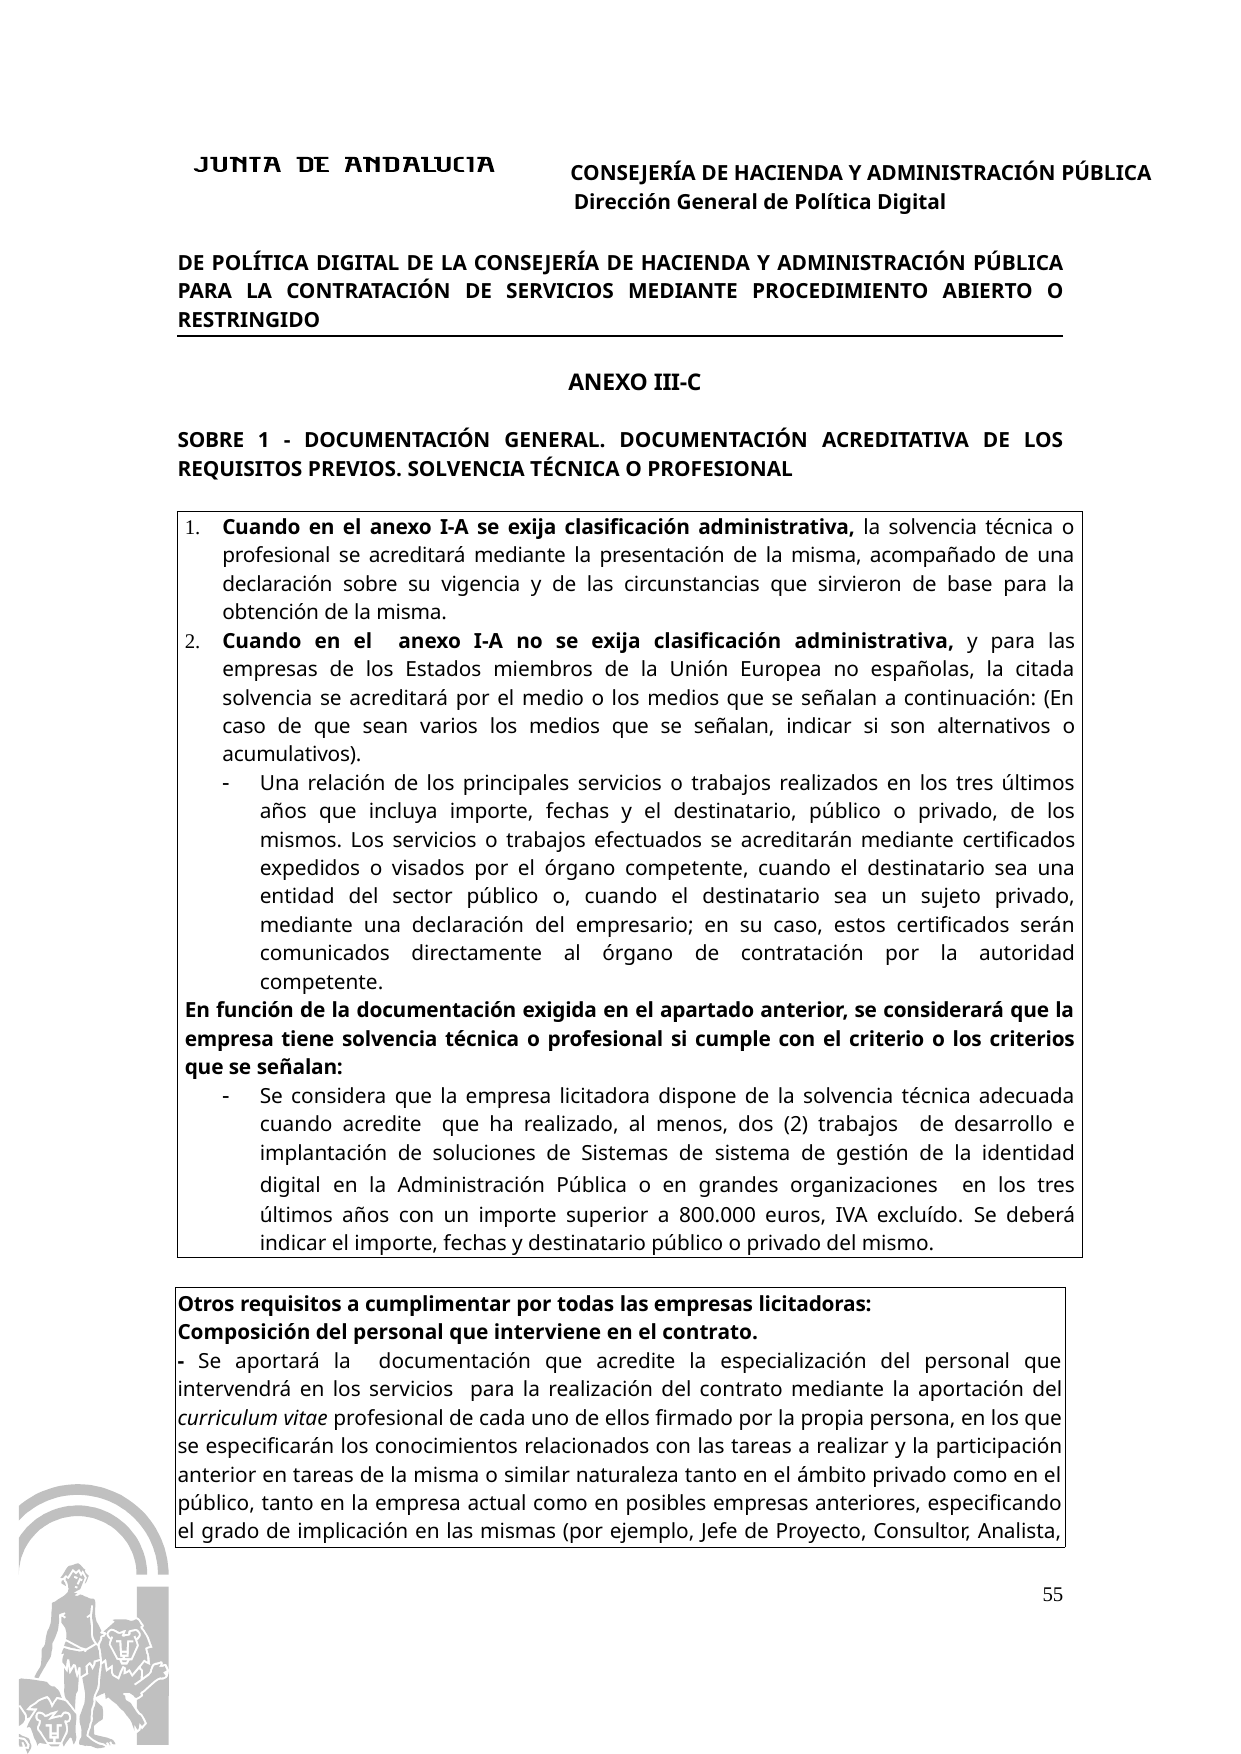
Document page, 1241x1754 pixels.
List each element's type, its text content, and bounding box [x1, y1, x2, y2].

text SOBRE 1 - DOCUMENTACIÓN GENERAL. DOCUMENTACIÓN ACREDITATIVA DE LOS REQUISITOS PREVIOS. SOLVENCIA TÉCNICA O PROFESIONAL [177, 426, 1063, 482]
text DE POLÍTICA DIGITAL DE LA CONSEJERÍA DE HACIENDA Y ADMINISTRACIÓN PÚBLICA PARA LA CONTRATACIÓN DE SERVICIOS MEDIANTE PROCEDIMIENTO ABIERTO O RESTRINGIDO [177, 248, 1063, 335]
text - Se aportará la documentación que acredite la especialización del personal que intervendrá en los servicios para la realización del contrato mediante la aportación del curriculum vitae profesional de cada uno de ellos firmado por la propia persona, en los que se especificarán los conocimientos relacionados con las tareas a realizar y la participación anterior en tareas de la misma o similar naturaleza tanto en el ámbito privado como en el público, tanto en la empresa actual como en posibles empresas anteriores, especificando el grado de implicación en las mismas (por ejemplo, Jefe de Proyecto, Consultor, Analista, [176, 1344, 1065, 1547]
text Otros requisitos a cumplimentar por todas las empresas licitadoras: [176, 1288, 1065, 1317]
text ANEXO III-C [207, 366, 1063, 397]
table_header Cuando en el anexo I-A se exija clasificación administrativa, la solvencia técnica o profesional se acreditará mediante la presentación de la misma, acompañado de una declaración sobre su vigencia y de las circunstancias que sirvieron de base para la obtención de la misma. Cuando en el anexo I-A no se exija clasificación administrativa, y para las empresas de los Estados miembros de la Unión Europea no españolas, la citada solvencia se acreditará por el medio o los medios que se señalan a continuación: (En caso de que sean varios los medios que se señalan, indicar si son alternativos o acumulativos). Una relación de los principales servicios o trabajos realizados en los tres últimos años que incluya importe, fechas y el destinatario, público o privado, de los mismos. Los servicios o trabajos efectuados se acreditarán mediante certificados expedidos o visados por el órgano competente, cuando el destinatario sea una entidad del sector público o, cuando el destinatario sea un sujeto privado, mediante una declaración del empresario; en su caso, estos certificados serán comunicados directamente al órgano de contratación por la autoridad competente. En función de la documentación exigida en el apartado anterior, se considerará que la empresa tiene solvencia técnica o profesional si cumple con el criterio o los criterios que se señalan: Se considera que la empresa licitadora dispone de la solvencia técnica adecuada cuando acredite que ha realizado, al menos, dos (2) trabajos de desarrollo e implantación de soluciones de Sistemas de sistema de gestión de la identidad digital en la Administración Pública o en grandes organizaciones en los tres últimos años con un importe superior a 800.000 euros, IVA excluído. Se deberá indicar el importe, fechas y destinatario público o privado del mismo. [178, 512, 1082, 1257]
text Composición del personal que interviene en el contrato. [177, 1317, 1063, 1344]
